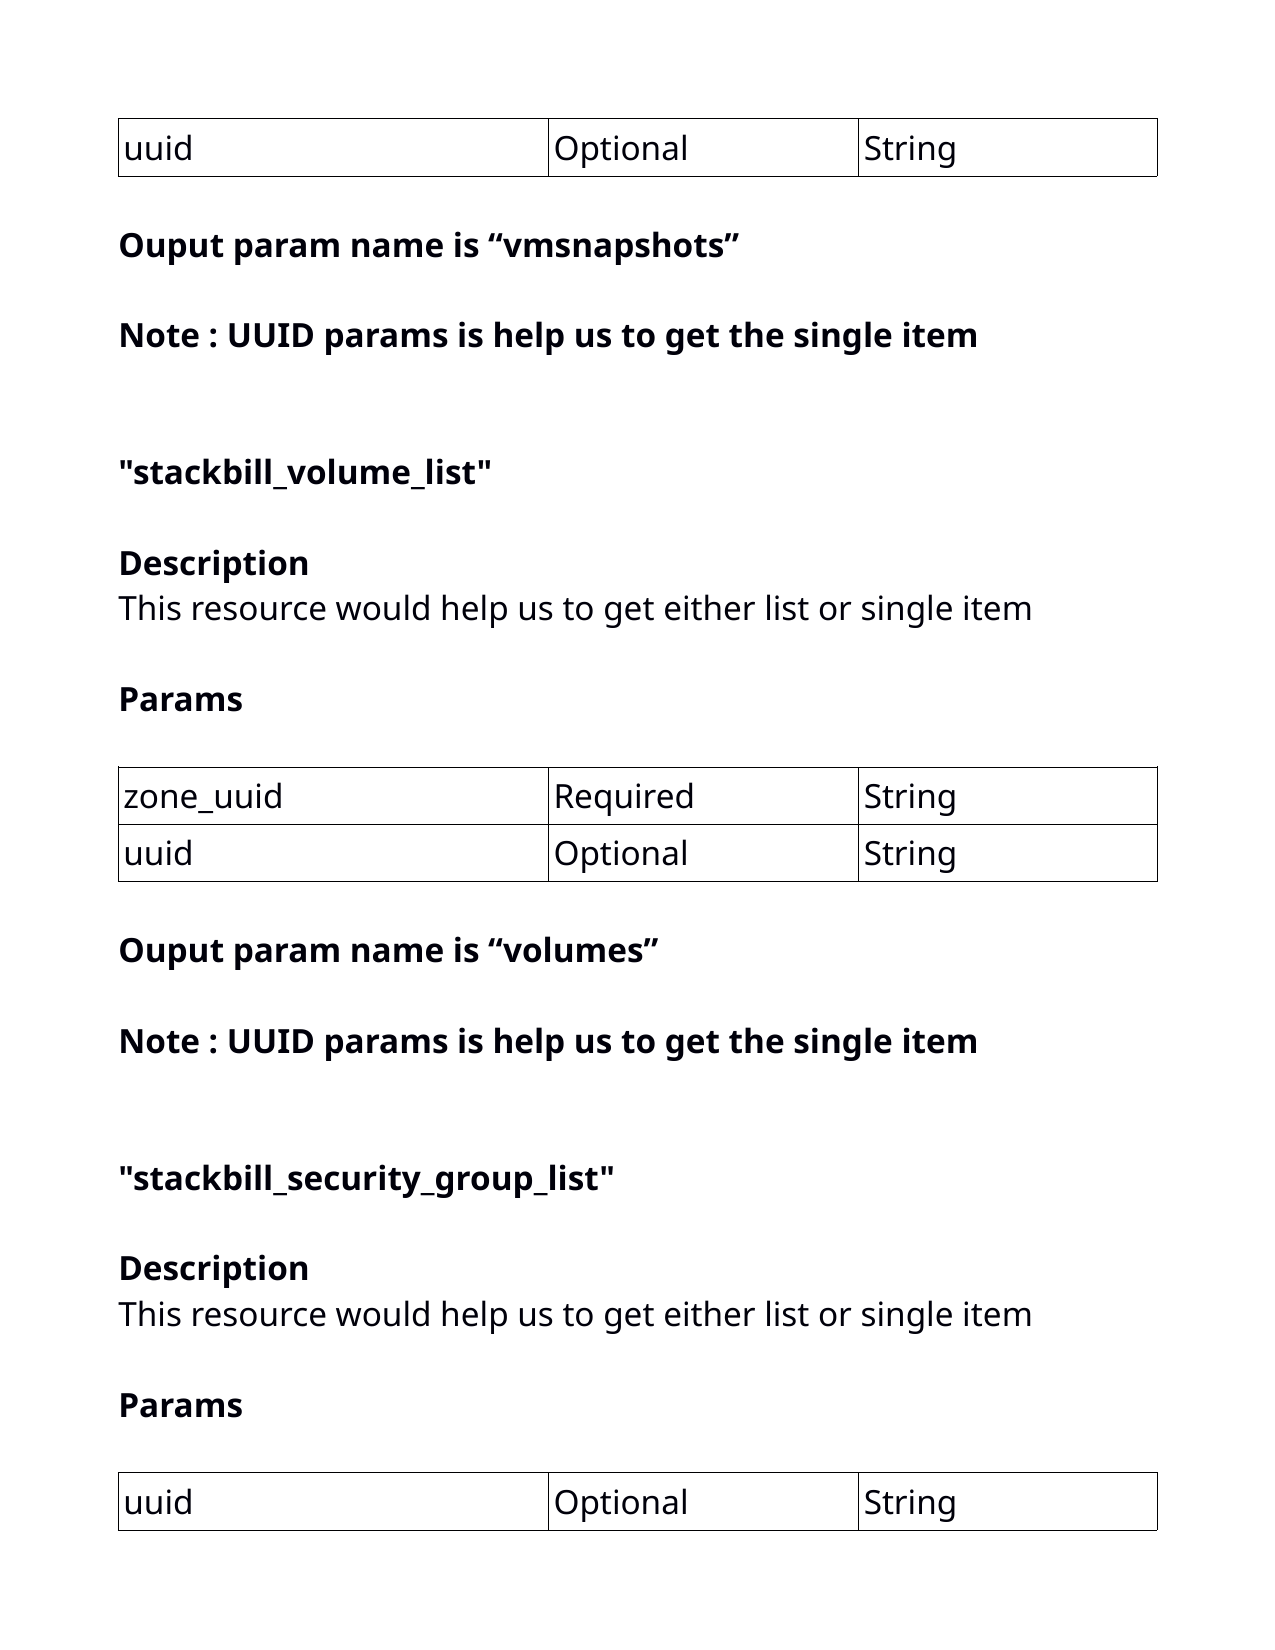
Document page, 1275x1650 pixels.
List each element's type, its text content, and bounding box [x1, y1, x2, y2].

table_header String [859, 1473, 1157, 1529]
table_cell uuid [119, 825, 548, 881]
text Description [118, 1245, 1157, 1291]
table_header uuid [119, 1473, 548, 1529]
table_cell String [859, 119, 1157, 176]
text Ouput param name is “volumes” [118, 927, 1157, 973]
text "stackbill_volume_list" [118, 448, 1157, 494]
table_cell String [859, 825, 1157, 881]
table_header zone_uuid [119, 768, 548, 824]
text This resource would help us to get either list or single item [118, 1291, 1157, 1336]
text This resource would help us to get either list or single item [118, 585, 1157, 630]
text Ouput param name is “vmsnapshots” [118, 221, 1157, 267]
table_cell Optional [549, 825, 858, 881]
table_header Optional [549, 1473, 858, 1529]
text "stackbill_security_group_list" [118, 1154, 1157, 1200]
table_header String [859, 768, 1157, 824]
text Note : UUID params is help us to get the single item [118, 312, 1157, 358]
table_header Required [549, 768, 858, 824]
table_cell uuid [119, 119, 548, 176]
table_cell Optional [549, 119, 858, 176]
text Params [118, 676, 1157, 721]
text Params [118, 1381, 1157, 1427]
text Note : UUID params is help us to get the single item [118, 1018, 1157, 1063]
text Description [118, 539, 1157, 585]
